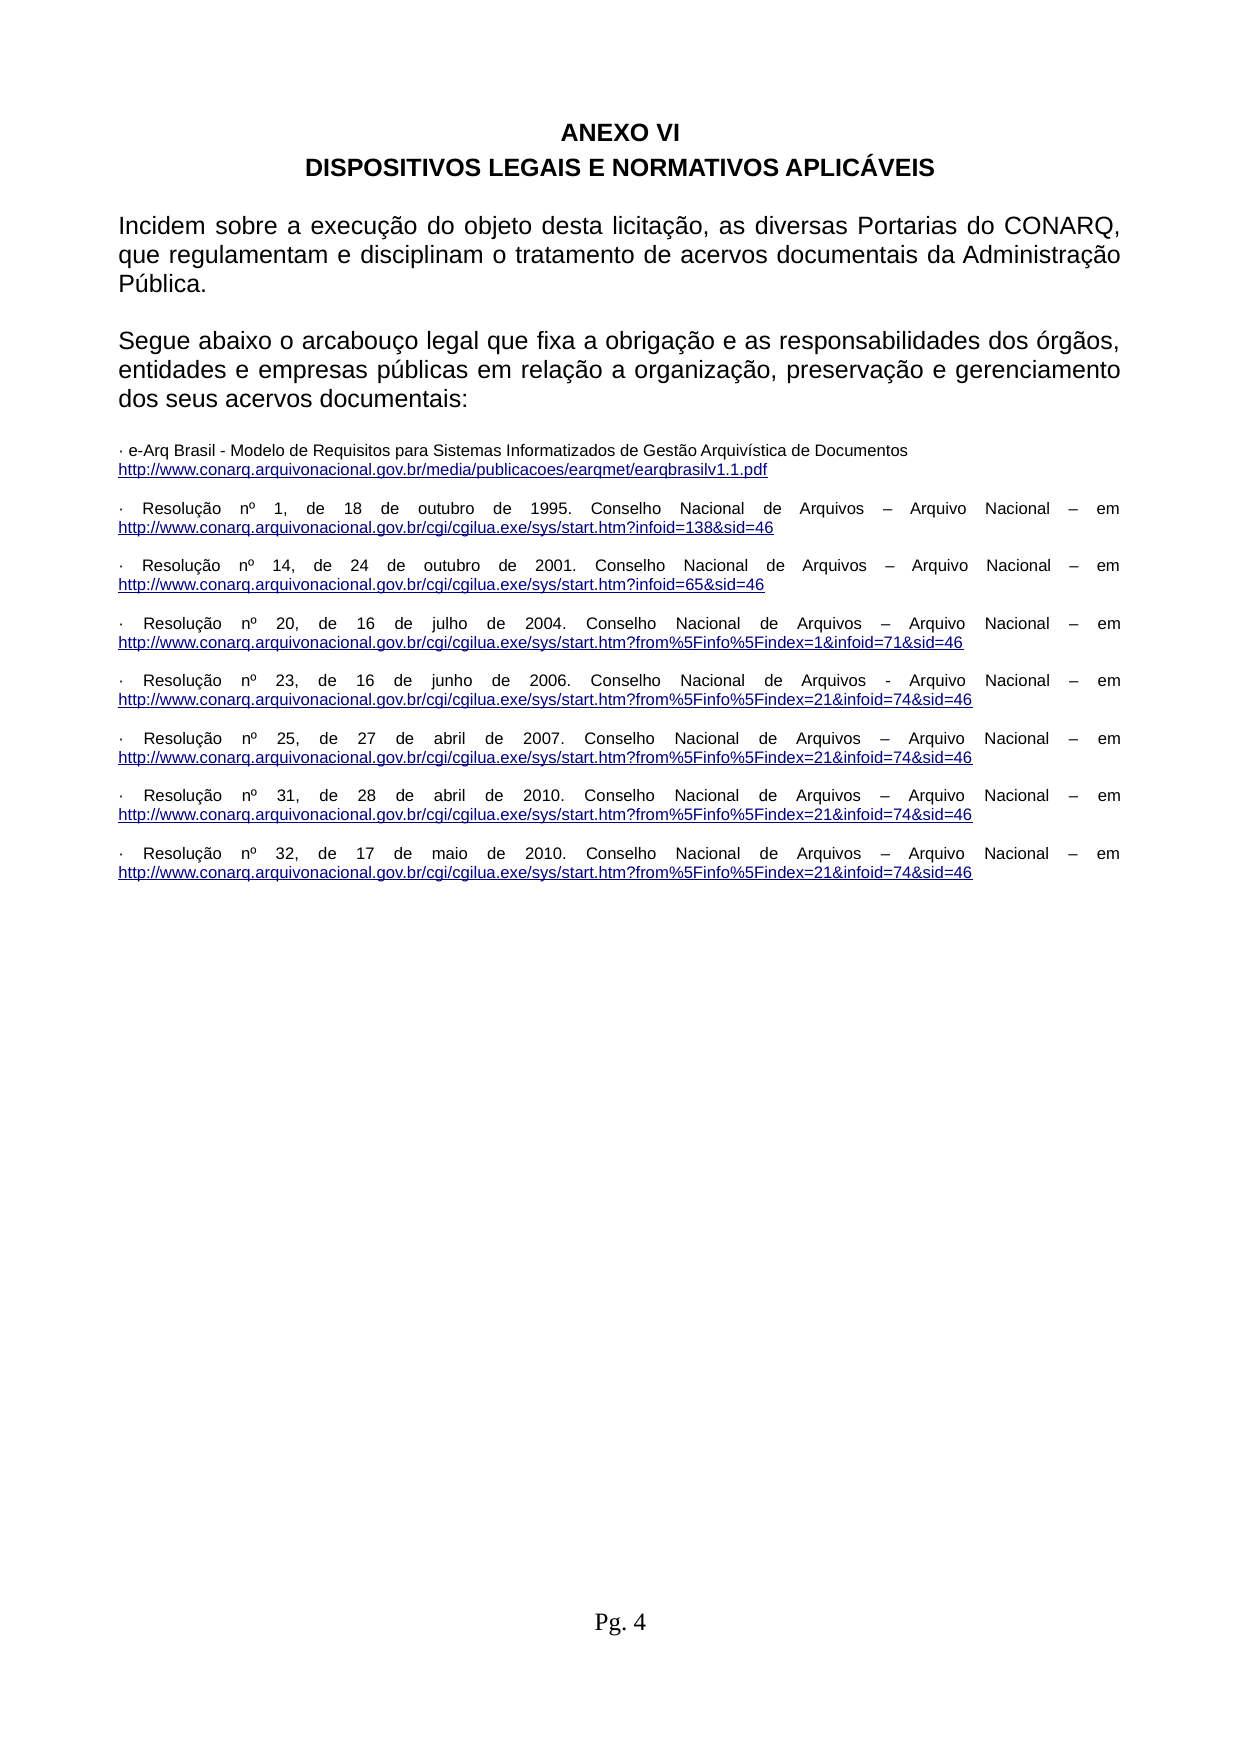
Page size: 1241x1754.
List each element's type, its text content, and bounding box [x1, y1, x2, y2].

text · Resolução nº 23, de 16 de junho de 2006. Conselho Nacional de Arquivos - Arquivo Nacional – em http://www.conarq.arquivonacional.gov.br/cgi/cgilua.exe/sys/start.htm?from%5Finfo%5Findex=21&infoid=74&sid=46 [118, 671, 1122, 709]
text · Resolução nº 25, de 27 de abril de 2007. Conselho Nacional de Arquivos – Arquivo Nacional – em http://www.conarq.arquivonacional.gov.br/cgi/cgilua.exe/sys/start.htm?from%5Finfo%5Findex=21&infoid=74&sid=46 [118, 728, 1122, 767]
text Segue abaixo o arcabouço legal que fixa a obrigação e as responsabilidades dos órgãos, entidades e empresas públicas em relação a organização, preservação e gerenciamento dos seus acervos documentais: [118, 326, 1122, 412]
text Incidem sobre a execução do objeto desta licitação, as diversas Portarias do CONARQ, que regulamentam e disciplinam o tratamento de acervos documentais da Administração Pública. [118, 211, 1122, 297]
text · Resolução nº 32, de 17 de maio de 2010. Conselho Nacional de Arquivos – Arquivo Nacional – em http://www.conarq.arquivonacional.gov.br/cgi/cgilua.exe/sys/start.htm?from%5Finfo%5Findex=21&infoid=74&sid=46 [118, 843, 1122, 882]
text http://www.conarq.arquivonacional.gov.br/media/publicacoes/earqmet/earqbrasilv1.1.pdf [118, 460, 1122, 479]
text · Resolução nº 31, de 28 de abril de 2010. Conselho Nacional de Arquivos – Arquivo Nacional – em http://www.conarq.arquivonacional.gov.br/cgi/cgilua.exe/sys/start.htm?from%5Finfo%5Findex=21&infoid=74&sid=46 [118, 786, 1122, 824]
text · Resolução nº 20, de 16 de julho de 2004. Conselho Nacional de Arquivos – Arquivo Nacional – em http://www.conarq.arquivonacional.gov.br/cgi/cgilua.exe/sys/start.htm?from%5Finfo%5Findex=1&infoid=71&sid=46 [118, 613, 1122, 652]
text · e-Arq Brasil - Modelo de Requisitos para Sistemas Informatizados de Gestão Arquivística de Documentos [118, 441, 1122, 460]
text · Resolução nº 1, de 18 de outubro de 1995. Conselho Nacional de Arquivos – Arquivo Nacional – em http://www.conarq.arquivonacional.gov.br/cgi/cgilua.exe/sys/start.htm?infoid=138&sid=46 [118, 498, 1122, 537]
text · Resolução nº 14, de 24 de outubro de 2001. Conselho Nacional de Arquivos – Arquivo Nacional – em http://www.conarq.arquivonacional.gov.br/cgi/cgilua.exe/sys/start.htm?infoid=65&sid=46 [118, 556, 1122, 594]
